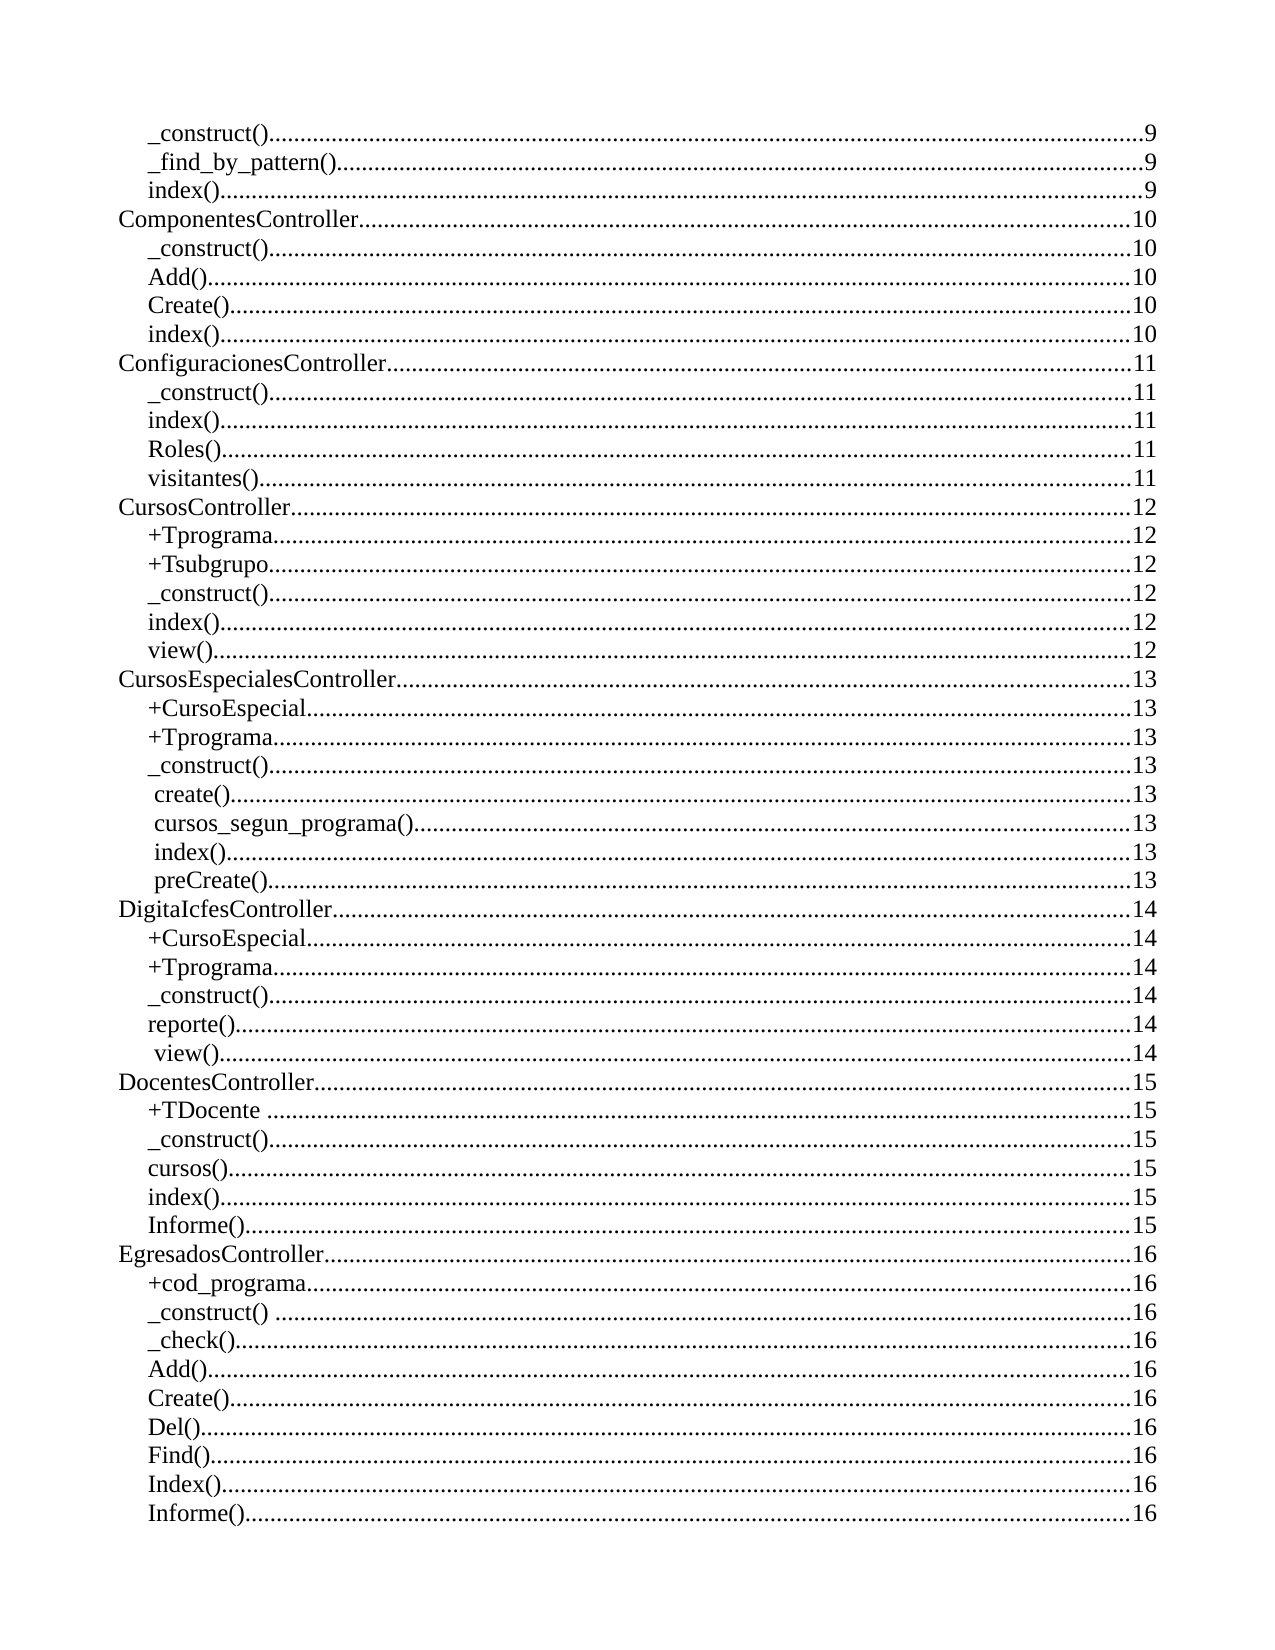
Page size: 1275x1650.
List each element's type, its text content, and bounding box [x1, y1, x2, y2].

text index() 15 [148, 1182, 1157, 1211]
text Find() 16 [148, 1441, 1157, 1469]
text +CursoEspecial 13 [148, 693, 1157, 722]
text Add() 10 [148, 262, 1157, 291]
text +cod_programa 16 [148, 1268, 1157, 1297]
text _construct() 16 [148, 1297, 1157, 1326]
text preCreate() 13 [148, 866, 1157, 894]
text CursosController 12 [118, 492, 1157, 521]
text index() 9 [148, 176, 1157, 204]
text +Tprograma 14 [148, 952, 1157, 981]
text +Tsubgrupo 12 [148, 549, 1157, 578]
text EgresadosController 16 [118, 1239, 1157, 1268]
text index() 11 [148, 406, 1157, 434]
text +TDocente 15 [148, 1096, 1157, 1124]
text index() 13 [148, 837, 1157, 866]
text index() 10 [148, 319, 1157, 348]
text Informe() 16 [148, 1498, 1157, 1527]
text cursos() 15 [148, 1153, 1157, 1182]
text cursos_segun_programa() 13 [148, 808, 1157, 837]
text CursosEspecialesController 13 [118, 664, 1157, 693]
text Index() 16 [148, 1469, 1157, 1498]
text _find_by_pattern() 9 [148, 147, 1157, 176]
text _construct() 13 [148, 751, 1157, 779]
text index() 12 [148, 607, 1157, 636]
text Roles() 11 [148, 434, 1157, 463]
text _construct() 11 [148, 377, 1157, 406]
text ConfiguracionesController 11 [118, 348, 1157, 377]
text _construct() 14 [148, 981, 1157, 1009]
text +Tprograma 12 [148, 521, 1157, 549]
text _construct() 10 [148, 233, 1157, 262]
text Informe() 15 [148, 1211, 1157, 1239]
text visitantes() 11 [148, 463, 1157, 492]
text view() 14 [148, 1038, 1157, 1067]
text ComponentesController 10 [118, 204, 1157, 233]
text +Tprograma 13 [148, 722, 1157, 751]
text Del() 16 [148, 1412, 1157, 1441]
text DigitaIcfesController 14 [118, 894, 1157, 923]
text +CursoEspecial 14 [148, 923, 1157, 952]
text reporte() 14 [148, 1009, 1157, 1038]
text view() 12 [148, 636, 1157, 664]
text DocentesController 15 [118, 1067, 1157, 1096]
text Create() 10 [148, 291, 1157, 319]
text Add() 16 [148, 1354, 1157, 1383]
text Create() 16 [148, 1383, 1157, 1412]
text _construct() 15 [148, 1124, 1157, 1153]
text _check() 16 [148, 1326, 1157, 1354]
text _construct() 12 [148, 578, 1157, 607]
text create() 13 [148, 779, 1157, 808]
text _construct() 9 [148, 118, 1157, 147]
